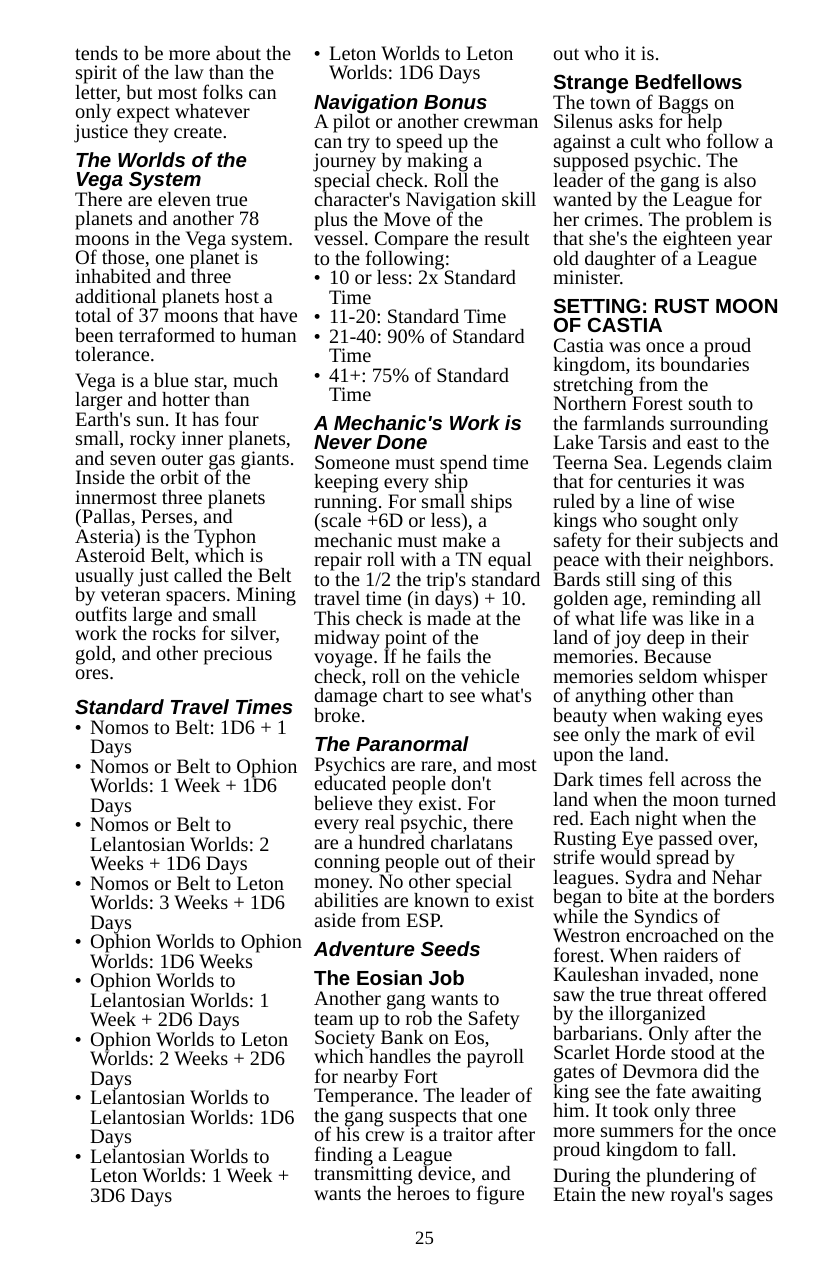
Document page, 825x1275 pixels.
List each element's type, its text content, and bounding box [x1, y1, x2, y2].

list Ophion Worlds to Lelantosian Worlds: 1 Week + 2D6 Days [75, 972, 302, 1031]
list Leton Worlds to Leton Worlds: 1D6 Days [314, 45, 541, 84]
subtitle The Worlds of the Vega System [75, 151, 302, 190]
list Lelantosian Worlds to Leton Worlds: 1 Week + 3D6 Days [75, 1147, 302, 1206]
subtitle The Eosian Job [314, 967, 541, 990]
text The town of Baggs on Silenus asks for help against a cult who follow a supposed psychic. The leader of the gang is also wanted by the League for her crimes. The problem is that she's the eighteen year old daughter of a League minister. [553, 94, 780, 289]
text A pilot or another crewman can try to speed up the journey by making a special check. Roll the character's Navigation skill plus the Move of the vessel. Compare the result to the following: [314, 113, 541, 269]
list Ophion Worlds to Ophion Worlds: 1D6 Weeks [75, 933, 302, 972]
text Another gang wants to team up to rob the Safety Society Bank on Eos, which handles the payroll for nearby Fort Temperance. The leader of the gang suspects that one of his crew is a traitor after finding a League transmitting device, and wants the heroes to figure [314, 990, 541, 1204]
list Lelantosian Worlds to Lelantosian Worlds: 1D6 Days [75, 1089, 302, 1147]
list Nomos or Belt to Leton Worlds: 3 Weeks + 1D6 Days [75, 875, 302, 933]
text Dark times fell across the land when the moon turned red. Each night when the Rusting Eye passed over, strife would spread by leagues. Sydra and Nehar began to bite at the borders while the Syndics of Westron encroached on the forest. When raiders of Kauleshan invaded, none saw the true threat offered by the illorganized barbarians. Only after the Scarlet Horde stood at the gates of Devmora did the king see the fate awaiting him. It took only three more summers for the once proud kingdom to fall. [553, 771, 780, 1161]
text out who it is. [553, 45, 780, 64]
text There are eleven true planets and another 78 moons in the Vega system. Of those, one planet is inhabited and three additional planets host a total of 37 moons that have been terraformed to human tolerance. [75, 190, 302, 366]
list Nomos or Belt to Lelantosian Worlds: 2 Weeks + 1D6 Days [75, 816, 302, 875]
subtitle Setting: Rust Moon of Castia [553, 298, 780, 337]
list 41+: 75% of Standard Time [314, 367, 541, 406]
subtitle Strange Bedfellows [553, 71, 780, 94]
list Nomos to Belt: 1D6 + 1 Days [75, 719, 302, 758]
list Ophion Worlds to Leton Worlds: 2 Weeks + 2D6 Days [75, 1031, 302, 1089]
text Someone must spend time keeping every ship running. For small ships (scale +6D or less), a mechanic must make a repair roll with a TN equal to the 1/2 the trip's standard travel time (in days) + 10. This check is made at the midway point of the voyage. If he fails the check, roll on the vehicle damage chart to see what's broke. [314, 453, 541, 726]
text Castia was once a proud kingdom, its boundaries stretching from the Northern Forest south to the farmlands surrounding Lake Tarsis and east to the Teerna Sea. Legends claim that for centuries it was ruled by a line of wise kings who sought only safety for their subjects and peace with their neighbors. Bards still sing of this golden age, reminding all of what life was like in a land of joy deep in their memories. Because memories seldom whisper of anything other than beauty when waking eyes see only the mark of evil upon the land. [553, 337, 780, 765]
text Psychics are rare, and most educated people don't believe they exist. For every real psychic, there are a hundred charlatans conning people out of their money. No other special abilities are known to exist aside from ESP. [314, 756, 541, 931]
list 21-40: 90% of Standard Time [314, 328, 541, 367]
subtitle A Mechanic's Work is Never Done [314, 414, 541, 453]
subtitle Navigation Bonus [314, 90, 541, 113]
subtitle Adventure Seeds [314, 937, 541, 961]
list 11-20: Standard Time [314, 308, 541, 328]
subtitle The Paranormal [314, 732, 541, 756]
text During the plundering of Etain the new royal's sages [553, 1167, 780, 1206]
text tends to be more about the spirit of the law than the letter, but most folks can only expect whatever justice they create. [75, 45, 302, 142]
list Nomos or Belt to Ophion Worlds: 1 Week + 1D6 Days [75, 758, 302, 816]
subtitle Standard Travel Times [75, 696, 302, 719]
list 10 or less: 2x Standard Time [314, 269, 541, 308]
text Vega is a blue star, much larger and hotter than Earth's sun. It has four small, rocky inner planets, and seven outer gas giants. Inside the orbit of the innermost three planets (Pallas, Perses, and Asteria) is the Typhon Asteroid Belt, which is usually just called the Belt by veteran spacers. Mining outfits large and small work the rocks for silver, gold, and other precious ores. [75, 372, 302, 683]
